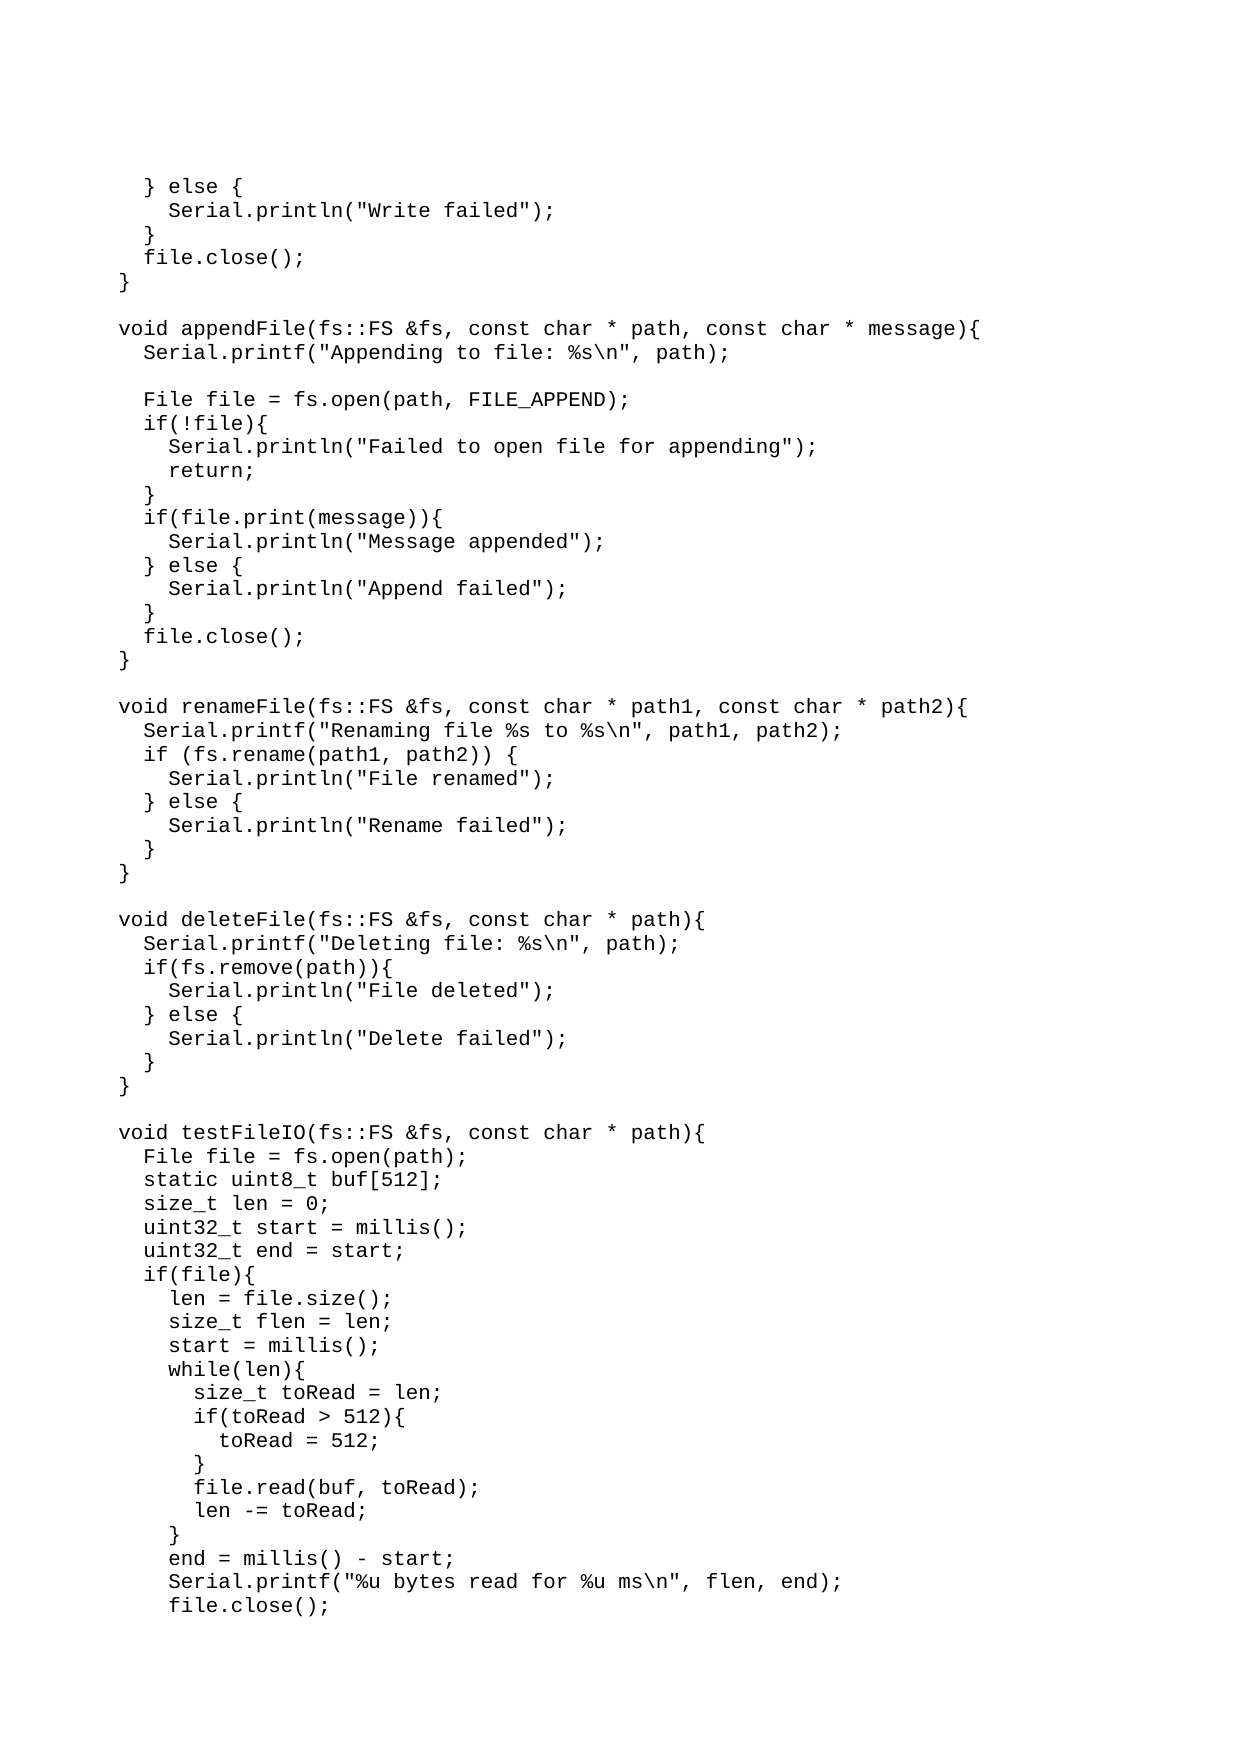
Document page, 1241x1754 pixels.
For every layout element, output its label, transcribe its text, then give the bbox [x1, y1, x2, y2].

text Serial.println("Failed to open file for appending"); [118, 436, 1122, 460]
text } else { [118, 1004, 1122, 1028]
text Serial.printf("Appending to file: %s\n", path); [118, 342, 1122, 366]
text len = file.size(); [118, 1288, 1122, 1311]
text start = millis(); [118, 1335, 1122, 1359]
text } [118, 224, 1122, 247]
text } else { [118, 791, 1122, 815]
text } [118, 1051, 1122, 1075]
text } [118, 1075, 1122, 1098]
text File file = fs.open(path); [118, 1146, 1122, 1169]
text end = millis() - start; [118, 1548, 1122, 1571]
text } else { [118, 176, 1122, 200]
text } [118, 1524, 1122, 1548]
text size_t flen = len; [118, 1311, 1122, 1335]
text while(len){ [118, 1359, 1122, 1382]
text return; [118, 460, 1122, 484]
text if (fs.rename(path1, path2)) { [118, 744, 1122, 767]
text void testFileIO(fs::FS &fs, const char * path){ [118, 1122, 1122, 1146]
text uint32_t start = millis(); [118, 1217, 1122, 1240]
text Serial.println("File deleted"); [118, 980, 1122, 1004]
text } [118, 271, 1122, 294]
text file.read(buf, toRead); [118, 1477, 1122, 1501]
text void deleteFile(fs::FS &fs, const char * path){ [118, 909, 1122, 933]
text } [118, 862, 1122, 886]
text Serial.printf("Renaming file %s to %s\n", path1, path2); [118, 720, 1122, 744]
text Serial.printf("Deleting file: %s\n", path); [118, 933, 1122, 957]
text Serial.println("Message appended"); [118, 531, 1122, 555]
text static uint8_t buf[512]; [118, 1169, 1122, 1193]
text } [118, 1453, 1122, 1477]
text } [118, 484, 1122, 507]
text file.close(); [118, 626, 1122, 649]
text Serial.println("Append failed"); [118, 578, 1122, 602]
text len -= toRead; [118, 1501, 1122, 1524]
text File file = fs.open(path, FILE_APPEND); [118, 389, 1122, 413]
text Serial.println("Delete failed"); [118, 1028, 1122, 1051]
text file.close(); [118, 1595, 1122, 1619]
text toRead = 512; [118, 1429, 1122, 1453]
text size_t toRead = len; [118, 1382, 1122, 1406]
text size_t len = 0; [118, 1193, 1122, 1217]
text void appendFile(fs::FS &fs, const char * path, const char * message){ [118, 318, 1122, 342]
text Serial.println("File renamed"); [118, 767, 1122, 791]
text if(file.print(message)){ [118, 507, 1122, 531]
text if(file){ [118, 1264, 1122, 1288]
text } else { [118, 555, 1122, 578]
text if(fs.remove(path)){ [118, 957, 1122, 980]
text if(!file){ [118, 413, 1122, 436]
text } [118, 838, 1122, 862]
text } [118, 602, 1122, 626]
text file.close(); [118, 247, 1122, 271]
text Serial.printf("%u bytes read for %u ms\n", flen, end); [118, 1571, 1122, 1595]
text void renameFile(fs::FS &fs, const char * path1, const char * path2){ [118, 697, 1122, 720]
text Serial.println("Write failed"); [118, 200, 1122, 224]
text } [118, 649, 1122, 673]
text uint32_t end = start; [118, 1240, 1122, 1264]
text Serial.println("Rename failed"); [118, 815, 1122, 838]
text if(toRead > 512){ [118, 1406, 1122, 1429]
